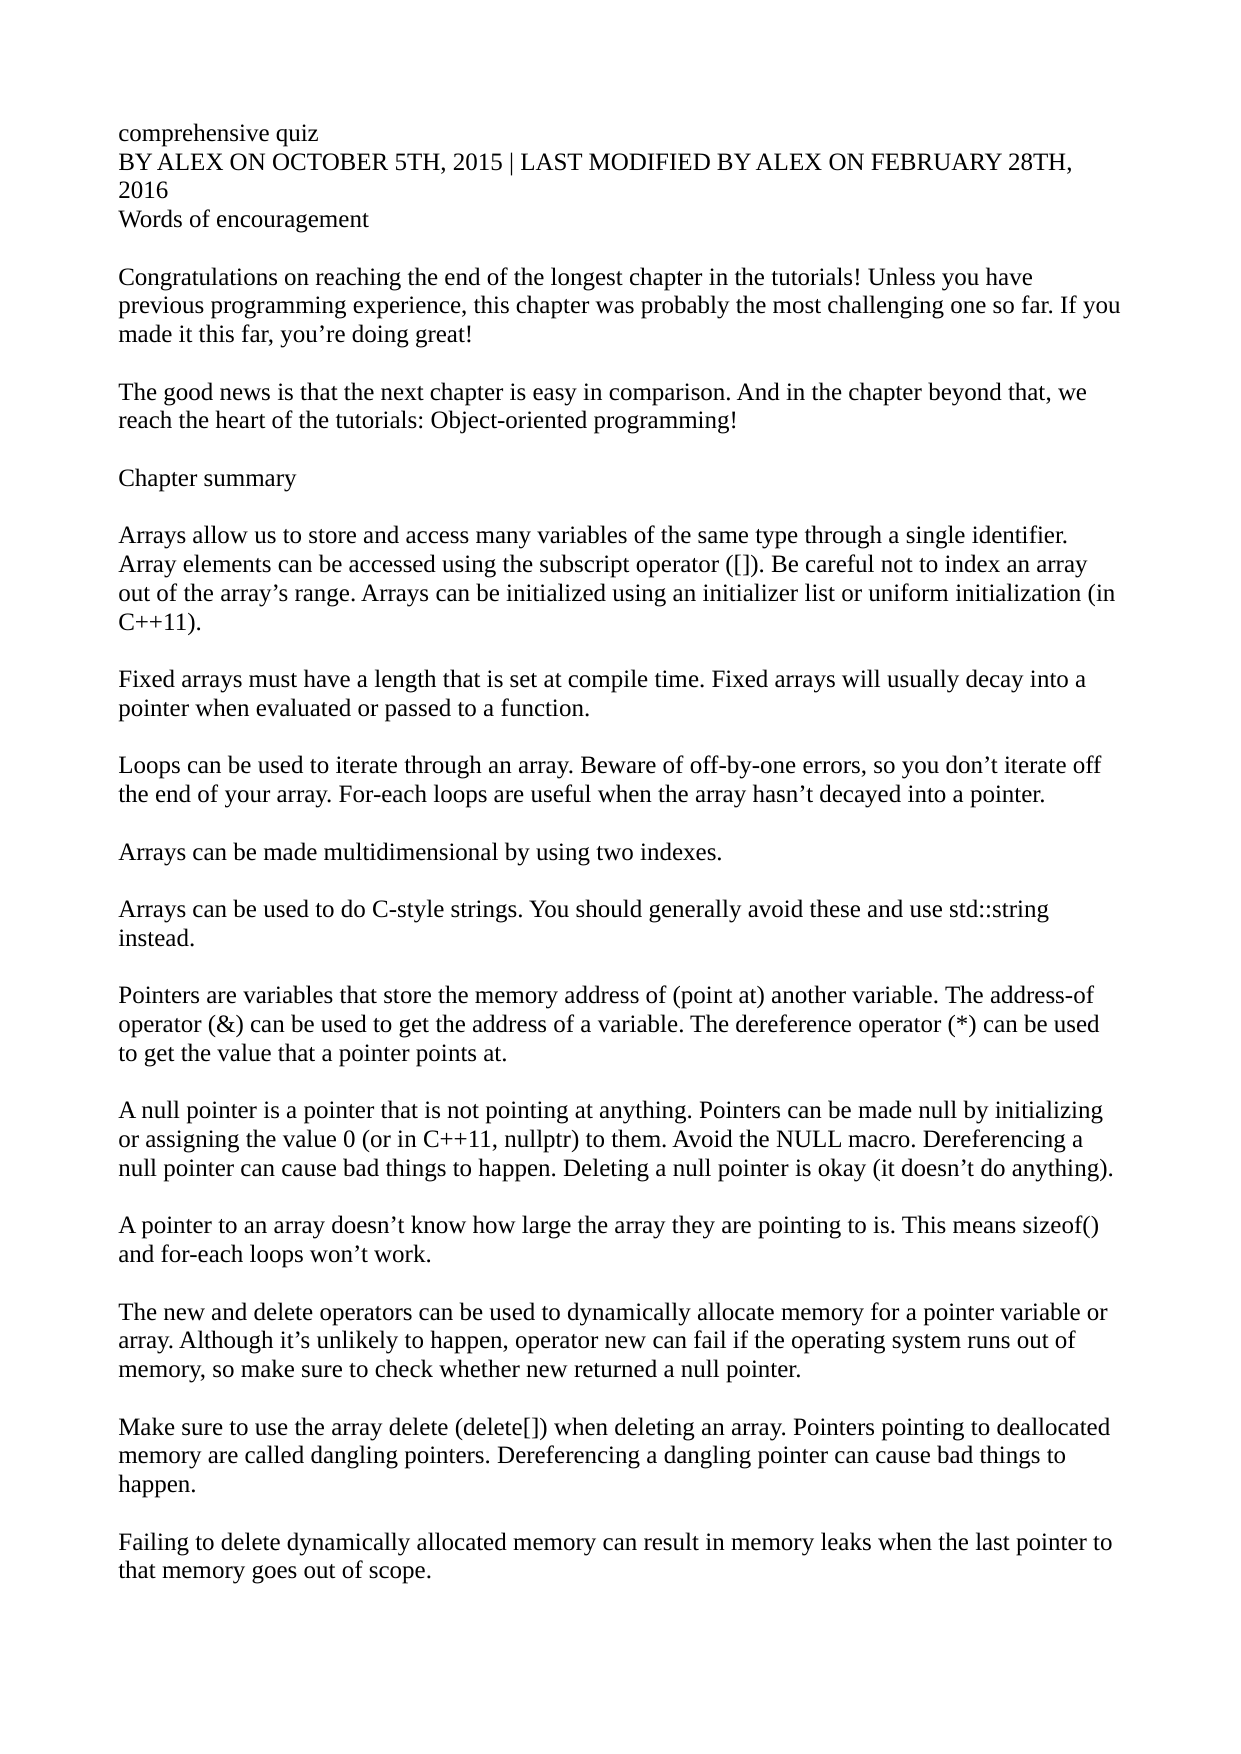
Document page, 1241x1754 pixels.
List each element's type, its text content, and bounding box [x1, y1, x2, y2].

text Make sure to use the array delete (delete[]) when deleting an array. Pointers pointing to deallocated memory are called dangling pointers. Dereferencing a dangling pointer can cause bad things to happen. [118, 1412, 1122, 1498]
text Words of encouragement [118, 204, 1122, 233]
text BY ALEX ON OCTOBER 5TH, 2015 | LAST MODIFIED BY ALEX ON FEBRUARY 28TH, 2016 [118, 147, 1122, 204]
text The new and delete operators can be used to dynamically allocate memory for a pointer variable or array. Although it’s unlikely to happen, operator new can fail if the operating system runs out of memory, so make sure to check whether new returned a null pointer. [118, 1297, 1122, 1383]
text Arrays can be used to do C-style strings. You should generally avoid these and use std::string instead. [118, 894, 1122, 952]
text Loops can be used to iterate through an array. Beware of off-by-one errors, so you don’t iterate off the end of your array. For-each loops are useful when the array hasn’t decayed into a pointer. [118, 751, 1122, 808]
text Failing to delete dynamically allocated memory can result in memory leaks when the last pointer to that memory goes out of scope. [118, 1527, 1122, 1584]
text Fixed arrays must have a length that is set at compile time. Fixed arrays will usually decay into a pointer when evaluated or passed to a function. [118, 664, 1122, 722]
text A pointer to an array doesn’t know how large the array they are pointing to is. This means sizeof() and for-each loops won’t work. [118, 1211, 1122, 1268]
text A null pointer is a pointer that is not pointing at anything. Pointers can be made null by initializing or assigning the value 0 (or in C++11, nullptr) to them. Avoid the NULL macro. Dereferencing a null pointer can cause bad things to happen. Deleting a null pointer is okay (it doesn’t do anything). [118, 1096, 1122, 1182]
text Arrays can be made multidimensional by using two indexes. [118, 837, 1122, 866]
text Pointers are variables that store the memory address of (point at) another variable. The address-of operator (&) can be used to get the address of a variable. The dereference operator (*) can be used to get the value that a pointer points at. [118, 981, 1122, 1067]
text Chapter summary [118, 463, 1122, 492]
text comprehensive quiz [118, 118, 1122, 147]
text The good news is that the next chapter is easy in comparison. And in the chapter beyond that, we reach the heart of the tutorials: Object-oriented programming! [118, 377, 1122, 434]
text Arrays allow us to store and access many variables of the same type through a single identifier. Array elements can be accessed using the subscript operator ([]). Be careful not to index an array out of the array’s range. Arrays can be initialized using an initializer list or uniform initialization (in C++11). [118, 521, 1122, 636]
text Congratulations on reaching the end of the longest chapter in the tutorials! Unless you have previous programming experience, this chapter was probably the most challenging one so far. If you made it this far, you’re doing great! [118, 262, 1122, 348]
